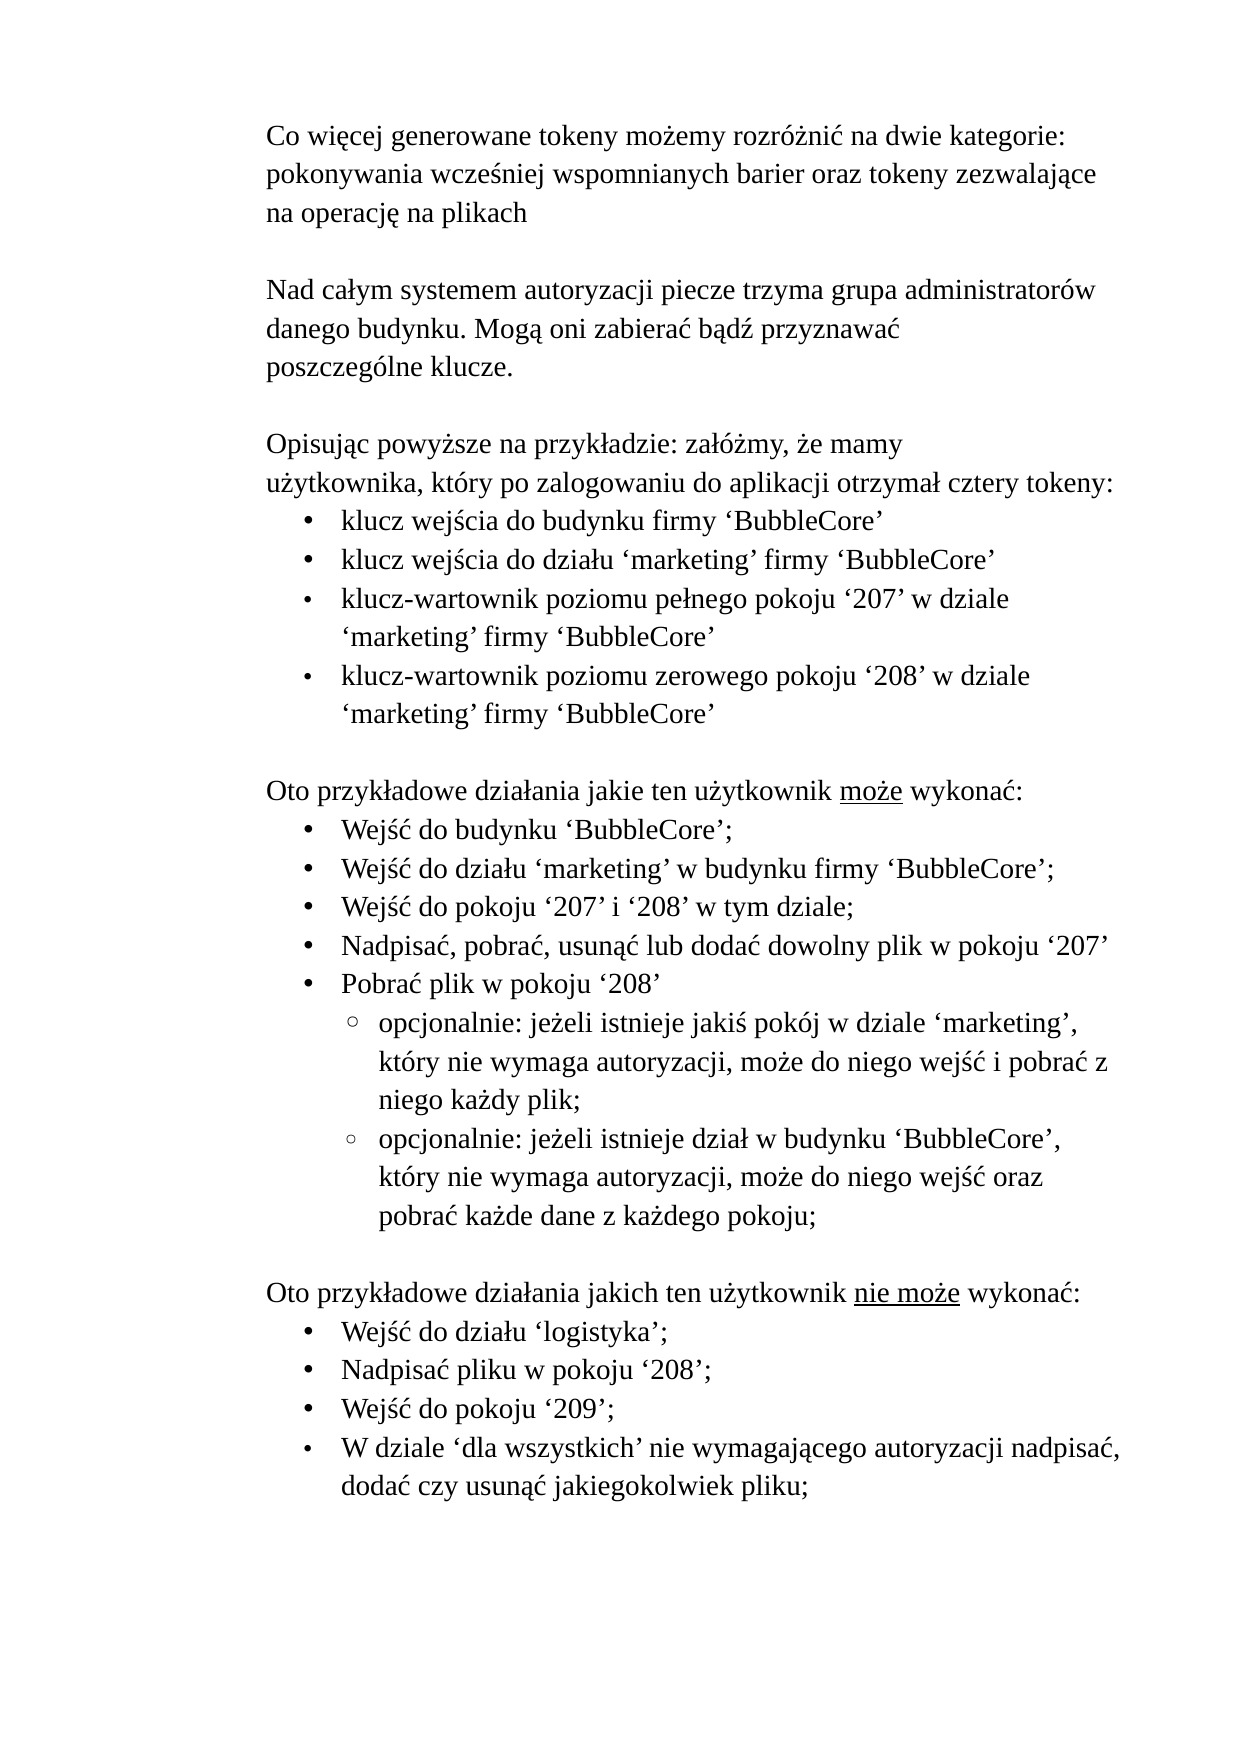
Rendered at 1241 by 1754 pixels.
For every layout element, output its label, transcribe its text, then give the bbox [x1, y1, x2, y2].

text Opisując powyższe na przykładzie: załóżmy, że mamy użytkownika, który po zalogowaniu do aplikacji otrzymał cztery tokeny: [118, 426, 1122, 498]
list Wejść do pokoju ‘209’; [303, 1391, 1122, 1425]
list klucz wejścia do działu ‘marketing’ firmy ‘BubbleCore’ [303, 542, 1122, 576]
list W dziale ‘dla wszystkich’ nie wymagającego autoryzacji nadpisać, dodać czy usunąć jakiegokolwiek pliku; [303, 1430, 1122, 1502]
text Oto przykładowe działania jakich ten użytkownik nie może wykonać: [118, 1275, 1122, 1309]
text Oto przykładowe działania jakie ten użytkownik może wykonać: [118, 773, 1122, 807]
list Pobrać plik w pokoju ‘208’ [303, 967, 1122, 1000]
list Wejść do budynku ‘BubbleCore’; [303, 812, 1122, 846]
list Nadpisać, pobrać, usunąć lub dodać dowolny plik w pokoju ‘207’ [303, 928, 1122, 962]
text Co więcej generowane tokeny możemy rozróżnić na dwie kategorie: pokonywania wcześniej wspomnianych barier oraz tokeny zezwalające na operację na plikach [118, 118, 1122, 229]
list Wejść do działu ‘logistyka’; [303, 1314, 1122, 1347]
list klucz wejścia do budynku firmy ‘BubbleCore’ [303, 503, 1122, 537]
list klucz-wartownik poziomu pełnego pokoju ‘207’ w dziale ‘marketing’ firmy ‘BubbleCore’ [303, 581, 1122, 653]
list klucz-wartownik poziomu zerowego pokoju ‘208’ w dziale ‘marketing’ firmy ‘BubbleCore’ [303, 658, 1122, 730]
list Nadpisać pliku w pokoju ‘208’; [303, 1352, 1122, 1386]
list Wejść do pokoju ‘207’ i ‘208’ w tym dziale; [303, 889, 1122, 923]
list Wejść do działu ‘marketing’ w budynku firmy ‘BubbleCore’; [303, 851, 1122, 884]
text Nad całym systemem autoryzacji piecze trzyma grupa administratorów danego budynku. Mogą oni zabierać bądź przyznawać poszczególne klucze. [118, 272, 1122, 383]
list opcjonalnie: jeżeli istnieje jakiś pokój w dziale ‘marketing’, który nie wymaga autoryzacji, może do niego wejść i pobrać z niego każdy plik; [341, 1005, 1122, 1116]
list opcjonalnie: jeżeli istnieje dział w budynku ‘BubbleCore’, który nie wymaga autoryzacji, może do niego wejść oraz pobrać każde dane z każdego pokoju; [341, 1121, 1122, 1232]
